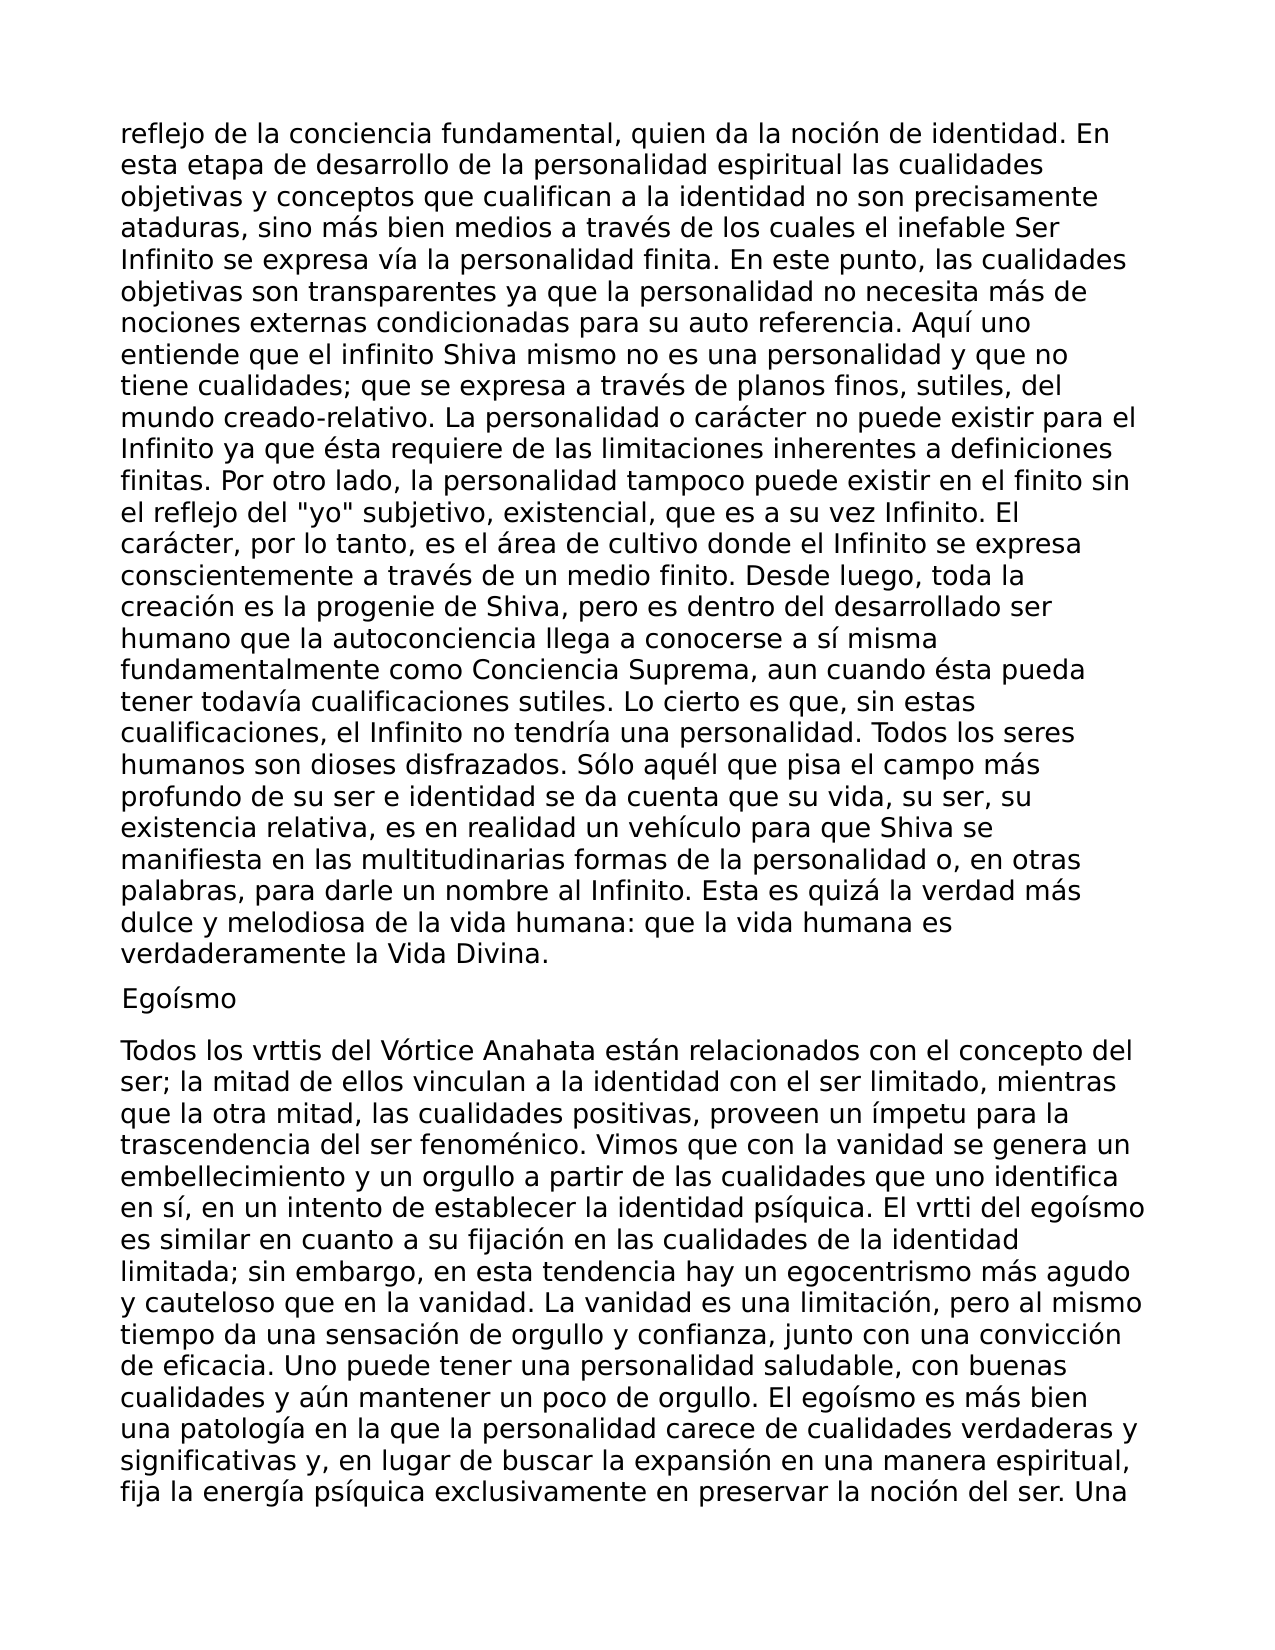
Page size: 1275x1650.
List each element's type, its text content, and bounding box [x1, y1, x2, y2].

text reflejo de la conciencia fundamental, quien da la noción de identidad. En esta etapa de desarrollo de la personalidad espiritual las cualidades objetivas y conceptos que cualifican a la identidad no son precisamente ataduras, sino más bien medios a través de los cuales el inefable Ser Infinito se expresa vía la personalidad finita. En este punto, las cualidades objetivas son transparentes ya que la personalidad no necesita más de nociones externas condicionadas para su auto referencia. Aquí uno entiende que el infinito Shiva mismo no es una personalidad y que no tiene cualidades; que se expresa a través de planos finos, sutiles, del mundo creado-relativo. La personalidad o carácter no puede existir para el Infinito ya que ésta requiere de las limitaciones inherentes a definiciones finitas. Por otro lado, la personalidad tampoco puede existir en el finito sin el reflejo del "yo" subjetivo, existencial, que es a su vez Infinito. El carácter, por lo tanto, es el área de cultivo donde el Infinito se expresa conscientemente a través de un medio finito. Desde luego, toda la creación es la progenie de Shiva, pero es dentro del desarrollado ser humano que la autoconciencia llega a conocerse a sí misma fundamentalmente como Conciencia Suprema, aun cuando ésta pueda tener todavía cualificaciones sutiles. Lo cierto es que, sin estas cualificaciones, el Infinito no tendría una personalidad. Todos los seres humanos son dioses disfrazados. Sólo aquél que pisa el campo más profundo de su ser e identidad se da cuenta que su vida, su ser, su existencia relativa, es en realidad un vehículo para que Shiva se manifiesta en las multitudinarias formas de la personalidad o, en otras palabras, para darle un nombre al Infinito. Esta es quizá la verdad más dulce y melodiosa de la vida humana: que la vida humana es verdaderamente la Vida Divina. [120, 118, 1139, 970]
text Egoísmo [121, 984, 1156, 1015]
text Todos los vrttis del Vórtice Anahata están relacionados con el concepto del ser; la mitad de ellos vinculan a la identidad con el ser limitado, mientras que la otra mitad, las cualidades positivas, proveen un ímpetu para la trascendencia del ser fenoménico. Vimos que con la vanidad se genera un embellecimiento y un orgullo a partir de las cualidades que uno identifica en sí, en un intento de establecer la identidad psíquica. El vrtti del egoísmo es similar en cuanto a su fijación en las cualidades de la identidad limitada; sin embargo, en esta tendencia hay un egocentrismo más agudo y cauteloso que en la vanidad. La vanidad es una limitación, pero al mismo tiempo da una sensación de orgullo y confianza, junto con una convicción de eficacia. Uno puede tener una personalidad saludable, con buenas cualidades y aún mantener un poco de orgullo. El egoísmo es más bien una patología en la que la personalidad carece de cualidades verdaderas y significativas y, en lugar de buscar la expansión en una manera espiritual, fija la energía psíquica exclusivamente en preservar la noción del ser. Una [120, 1035, 1147, 1508]
